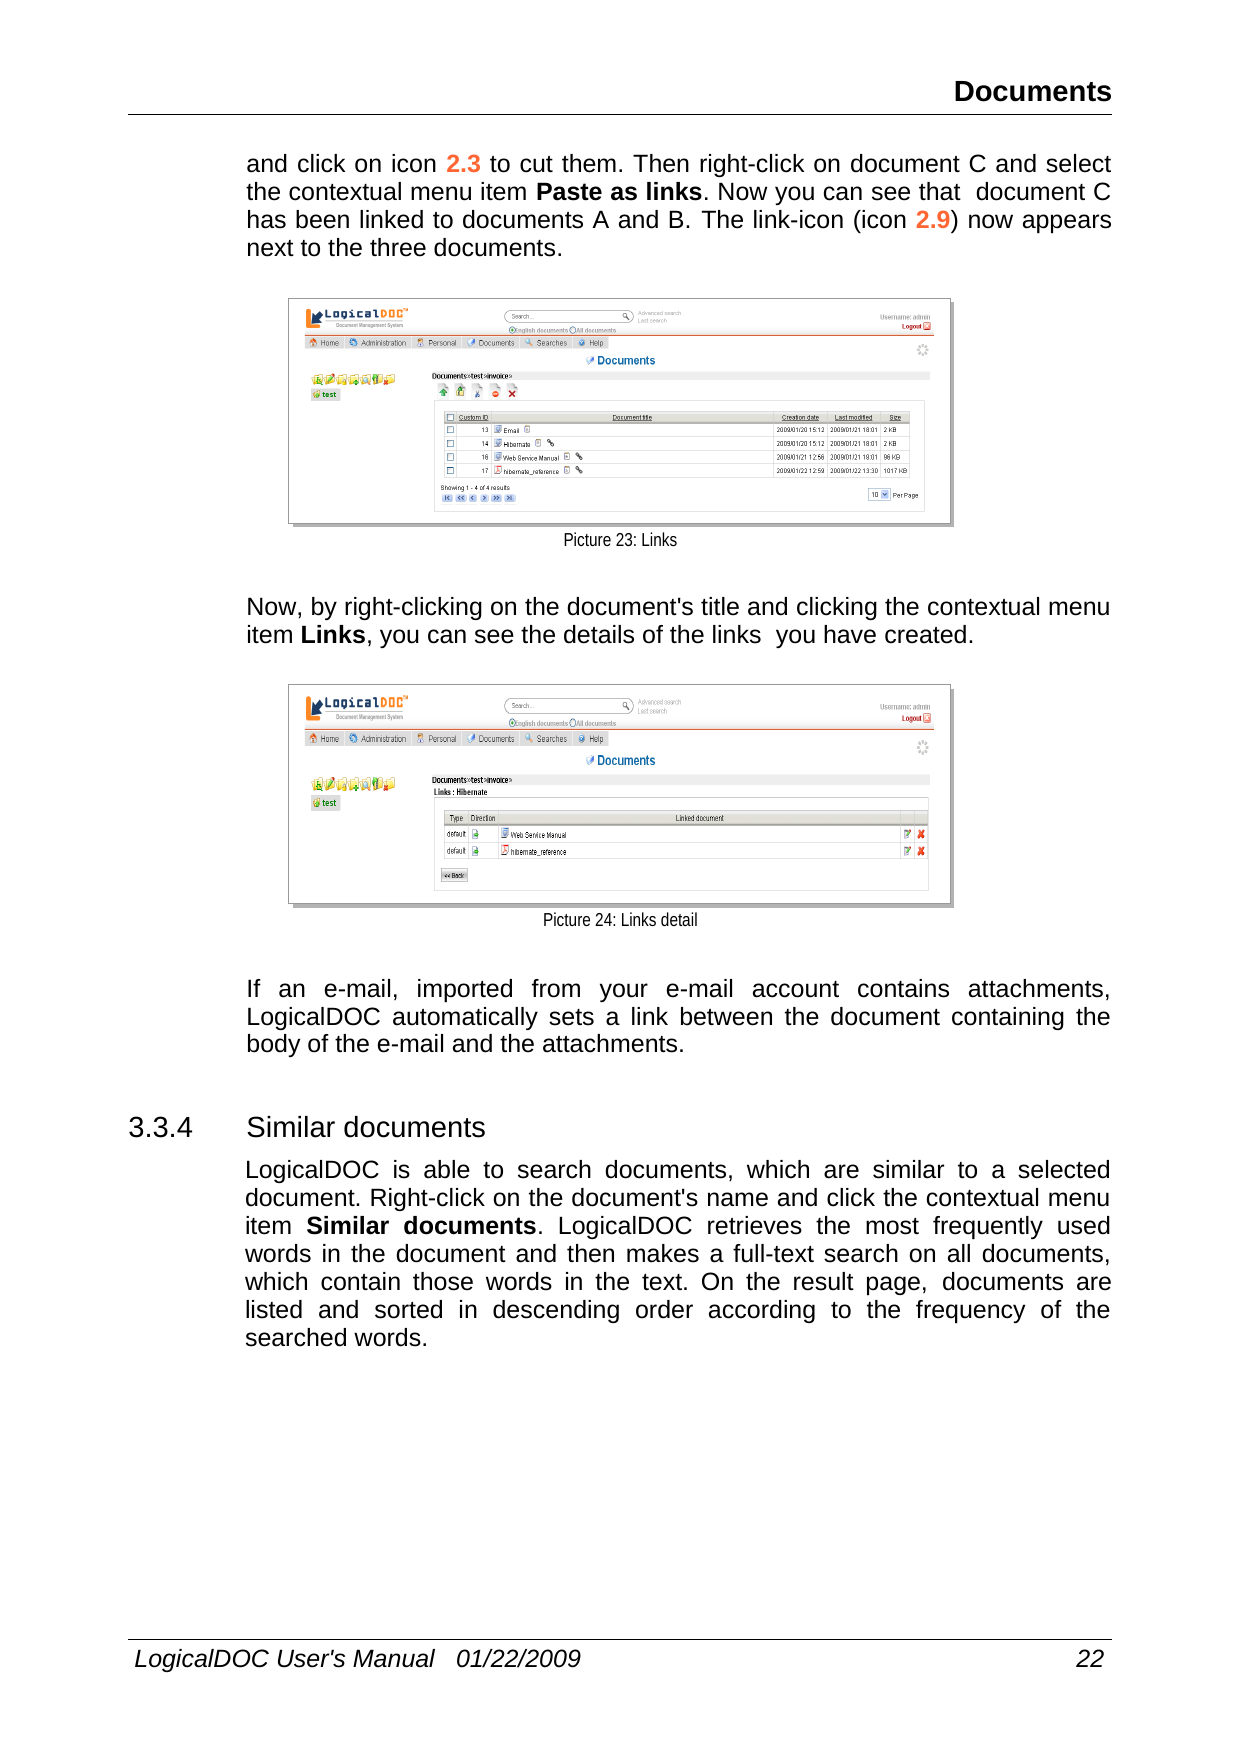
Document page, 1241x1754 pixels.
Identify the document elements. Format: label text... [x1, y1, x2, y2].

subtitle Similar documents [128, 1111, 1112, 1143]
picture [304, 693, 934, 894]
text LogicalDOC is able to search documents, which are similar to a selected document. Right-click on the document's name and click the contextual menu item Similar documents. LogicalDOC retrieves the most frequently used words in the document and then makes a full-text search on all documents, which contain those words in the text. On the result page, documents are listed and sorted in descending order according to the frequency of the searched words. [245, 1156, 1112, 1351]
picture [304, 306, 934, 514]
text and click on icon 2.3 to cut them. Then right-click on document C and select the contextual menu item Paste as links. Now you can see that document C has been linked to documents A and B. The link-icon (icon 2.9) now appears next to the three documents. [246, 150, 1112, 262]
text If an e-mail, imported from your e-mail account contains attachments, LogicalDOC automatically sets a link between the document containing the body of the e-mail and the attachments. [246, 974, 1112, 1058]
text Picture 24: Links detail [288, 904, 952, 931]
text Picture 23: Links [288, 524, 952, 550]
text Now, by right-clicking on the document's title and clicking the contextual menu item Links, you can see the details of the links you have created. [246, 592, 1112, 648]
